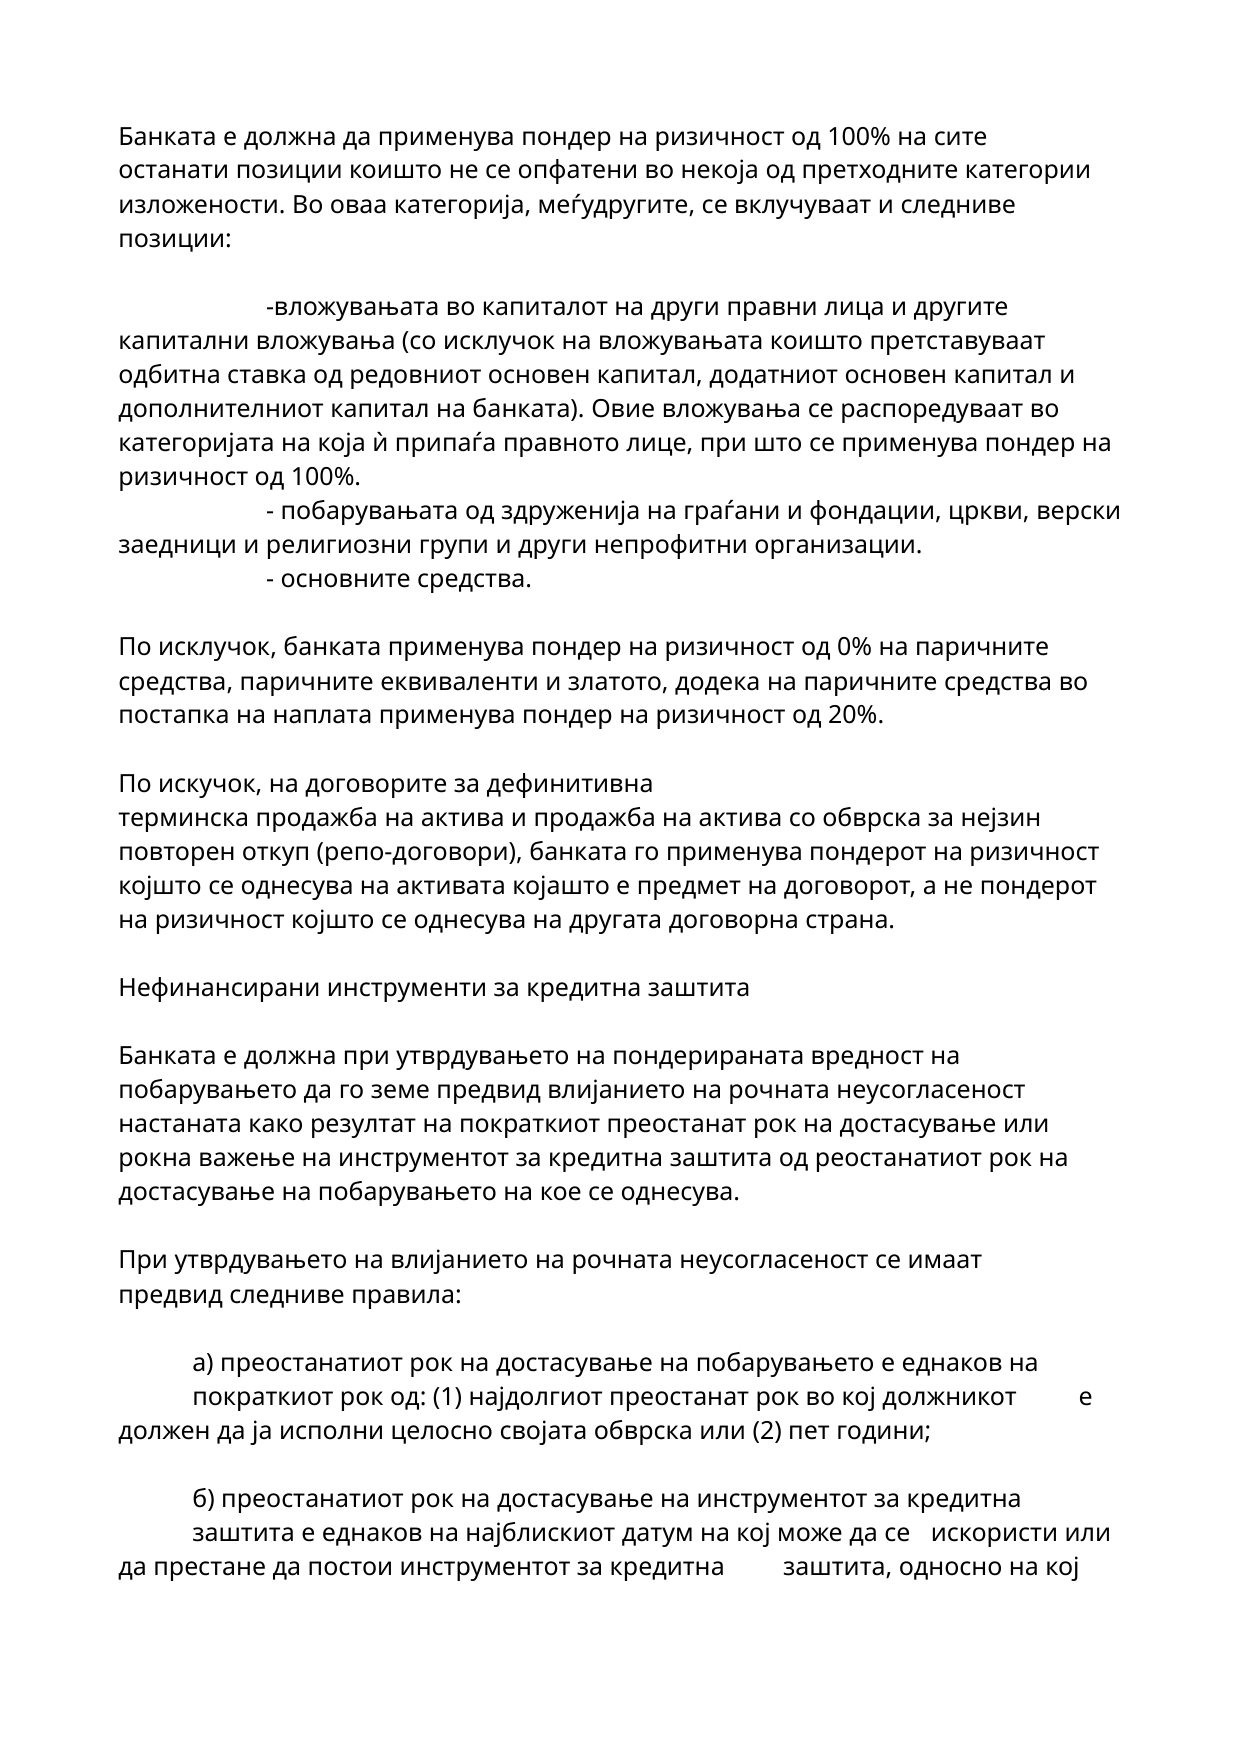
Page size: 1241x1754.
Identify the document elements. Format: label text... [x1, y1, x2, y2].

text По искучок, на договорите за дефинитивна [118, 765, 1122, 799]
text - побарувањата од здруженија на граѓани и фондации, цркви, верски заедници и религиозни групи и други непрофитни организации. [118, 493, 1122, 561]
text а) преостанатиот рок на достасување на побарувањето е еднаков на [118, 1344, 1122, 1378]
text терминска продажба на актива и продажба на актива со обврска за нејзин повторен откуп (репо-договори), банката го применува пондерот на ризичност којшто се однесува на активата којашто е предмет на договорот, а не пондерот на ризичност којшто се однесува на другата договорна страна. [118, 799, 1122, 936]
text настаната како резултат на пократкиот преостанат рок на достасување или рокна важење на инструментот за кредитна заштита од реостанатиот рок на достасување на побарувањето на кое се однесува. [118, 1106, 1122, 1208]
text пократкиот рок од: (1) најдолгиот преостанат рок во кој должникот е должен да ја исполни целосно својата обврска или (2) пет години; [118, 1378, 1122, 1447]
text - основните средства. [118, 561, 1122, 595]
text предвид следниве правила: [118, 1276, 1122, 1310]
text Банката е должна при утврдувањето на пондерираната вредност на [118, 1038, 1122, 1072]
text При утврдувањето на влијанието на рочната неусогласеност се имаат [118, 1242, 1122, 1276]
text останати позиции коишто не се опфатени во некоја од претходните категории изложености. Во оваа категорија, меѓудругите, се вклучуваат и следниве позиции: [118, 152, 1122, 254]
text Нефинансирани инструменти за кредитна заштита [118, 970, 1122, 1004]
text По исклучок, банката применува пондер на ризичност од 0% на паричните средства, паричните еквиваленти и златото, додека на паричните средства во постапка на наплата применува пондер на ризичност од 20%. [118, 629, 1122, 731]
text капитални вложувања (со исклучок на вложувањата коишто претставуваат одбитна ставка од редовниот основен капитал, додатниот основен капитал и дополнителниот капитал на банката). Овие вложувања се распоредуваат во категоријата на која ѝ припаѓа правното лице, при што се применува пондер на ризичност од 100%. [118, 322, 1122, 493]
text -вложувањата во капиталот на други правни лица и другите [118, 288, 1122, 322]
text б) преостанатиот рок на достасување на инструментот за кредитна заштита е еднаков на најблискиот датум на кој може да се искористи или да престане да постои инструментот за кредитна заштита, односно на кој [118, 1481, 1122, 1583]
text Банката е должна да применува пондер на ризичност од 100% на сите [118, 118, 1122, 152]
text побарувањето да го земе предвид влијанието на рочната неусогласеност [118, 1072, 1122, 1106]
